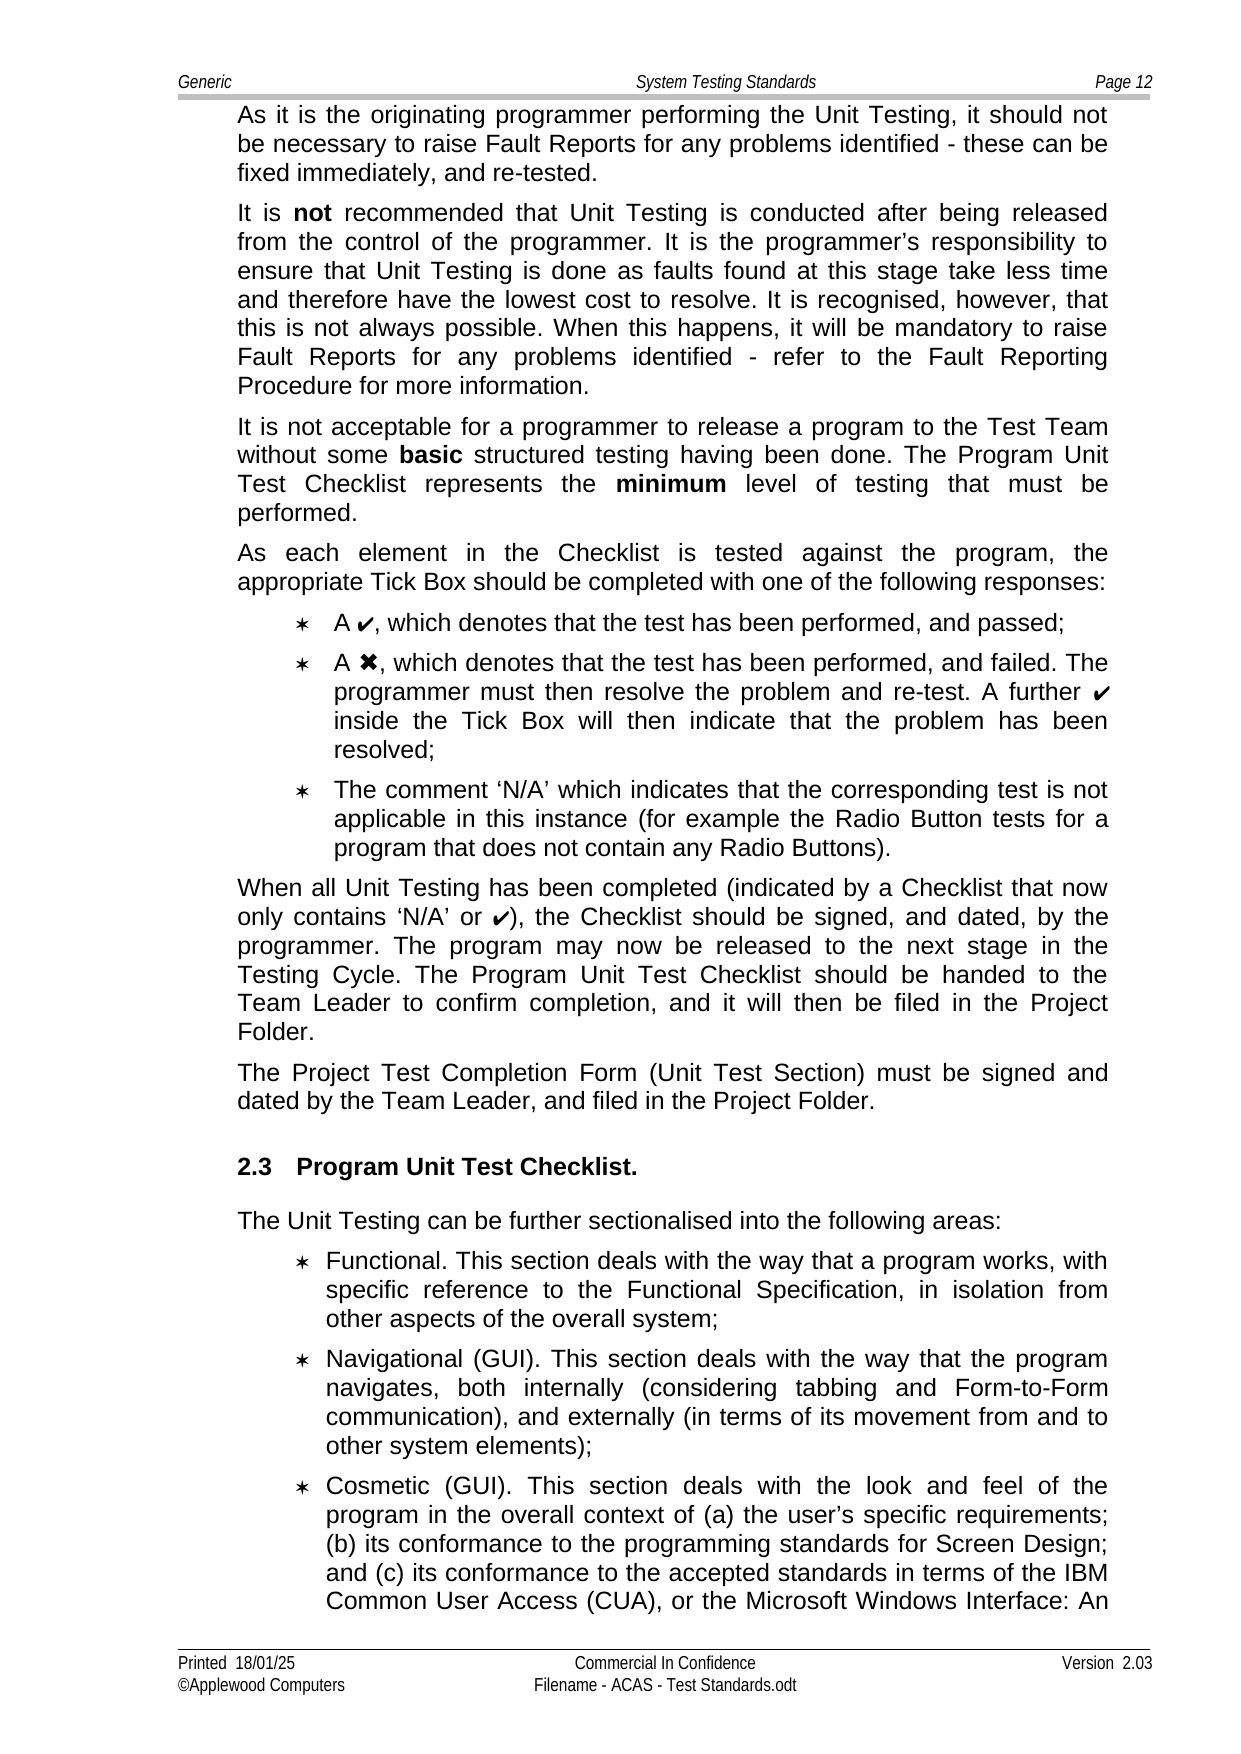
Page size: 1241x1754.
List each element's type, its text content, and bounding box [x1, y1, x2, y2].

text The Project Test Completion Form (Unit Test Section) must be signed and dated by the Team Leader, and filed in the Project Folder. [237, 1058, 1110, 1115]
list Cosmetic (GUI). This section deals with the look and feel of the program in the overall context of (a) the user’s specific requirements; (b) its conformance to the programming standards for Screen Design; and (c) its conformance to the accepted standards in terms of the IBM Common User Access (CUA), or the Microsoft Windows Interface: An [296, 1471, 1110, 1615]
text It is not acceptable for a programmer to release a program to the Test Team without some basic structured testing having been done. The Program Unit Test Checklist represents the minimum level of testing that must be performed. [237, 411, 1110, 526]
list The comment ‘N/A’ which indicates that the corresponding test is not applicable in this instance (for example the Radio Button tests for a program that does not contain any Radio Buttons). [296, 775, 1110, 861]
text As each element in the Checklist is tested against the program, the appropriate Tick Box should be completed with one of the following responses: [237, 538, 1110, 596]
list A , which denotes that the test has been performed, and passed; [296, 607, 1110, 636]
subtitle 2.3 Program Unit Test Checklist. [237, 1152, 1110, 1181]
list Navigational (GUI). This section deals with the way that the program navigates, both internally (considering tabbing and Form-to-Form communication), and externally (in terms of its movement from and to other system elements); [296, 1344, 1110, 1459]
text As it is the originating programmer performing the Unit Testing, it should not be necessary to raise Fault Reports for any problems identified - these can be fixed immediately, and re-tested. [237, 100, 1110, 187]
text It is not recommended that Unit Testing is conducted after being released from the control of the programmer. It is the programmer’s responsibility to ensure that Unit Testing is done as faults found at this stage take less time and therefore have the lowest cost to resolve. It is recognised, however, that this is not always possible. When this happens, it will be mandatory to raise Fault Reports for any problems identified - refer to the Fault Reporting Procedure for more information. [237, 198, 1110, 400]
text The Unit Testing can be further sectionalised into the following areas: [237, 1206, 1110, 1234]
text When all Unit Testing has been completed (indicated by a Checklist that now only contains ‘N/A’ or ), the Checklist should be signed, and dated, by the programmer. The program may now be released to the next stage in the Testing Cycle. The Program Unit Test Checklist should be handed to the Team Leader to confirm completion, and it will then be filed in the Project Folder. [237, 873, 1110, 1046]
list A , which denotes that the test has been performed, and failed. The programmer must then resolve the problem and re-test. A further  inside the Tick Box will then indicate that the problem has been resolved; [296, 648, 1110, 763]
list Functional. This section deals with the way that a program works, with specific reference to the Functional Specification, in isolation from other aspects of the overall system; [296, 1246, 1110, 1332]
